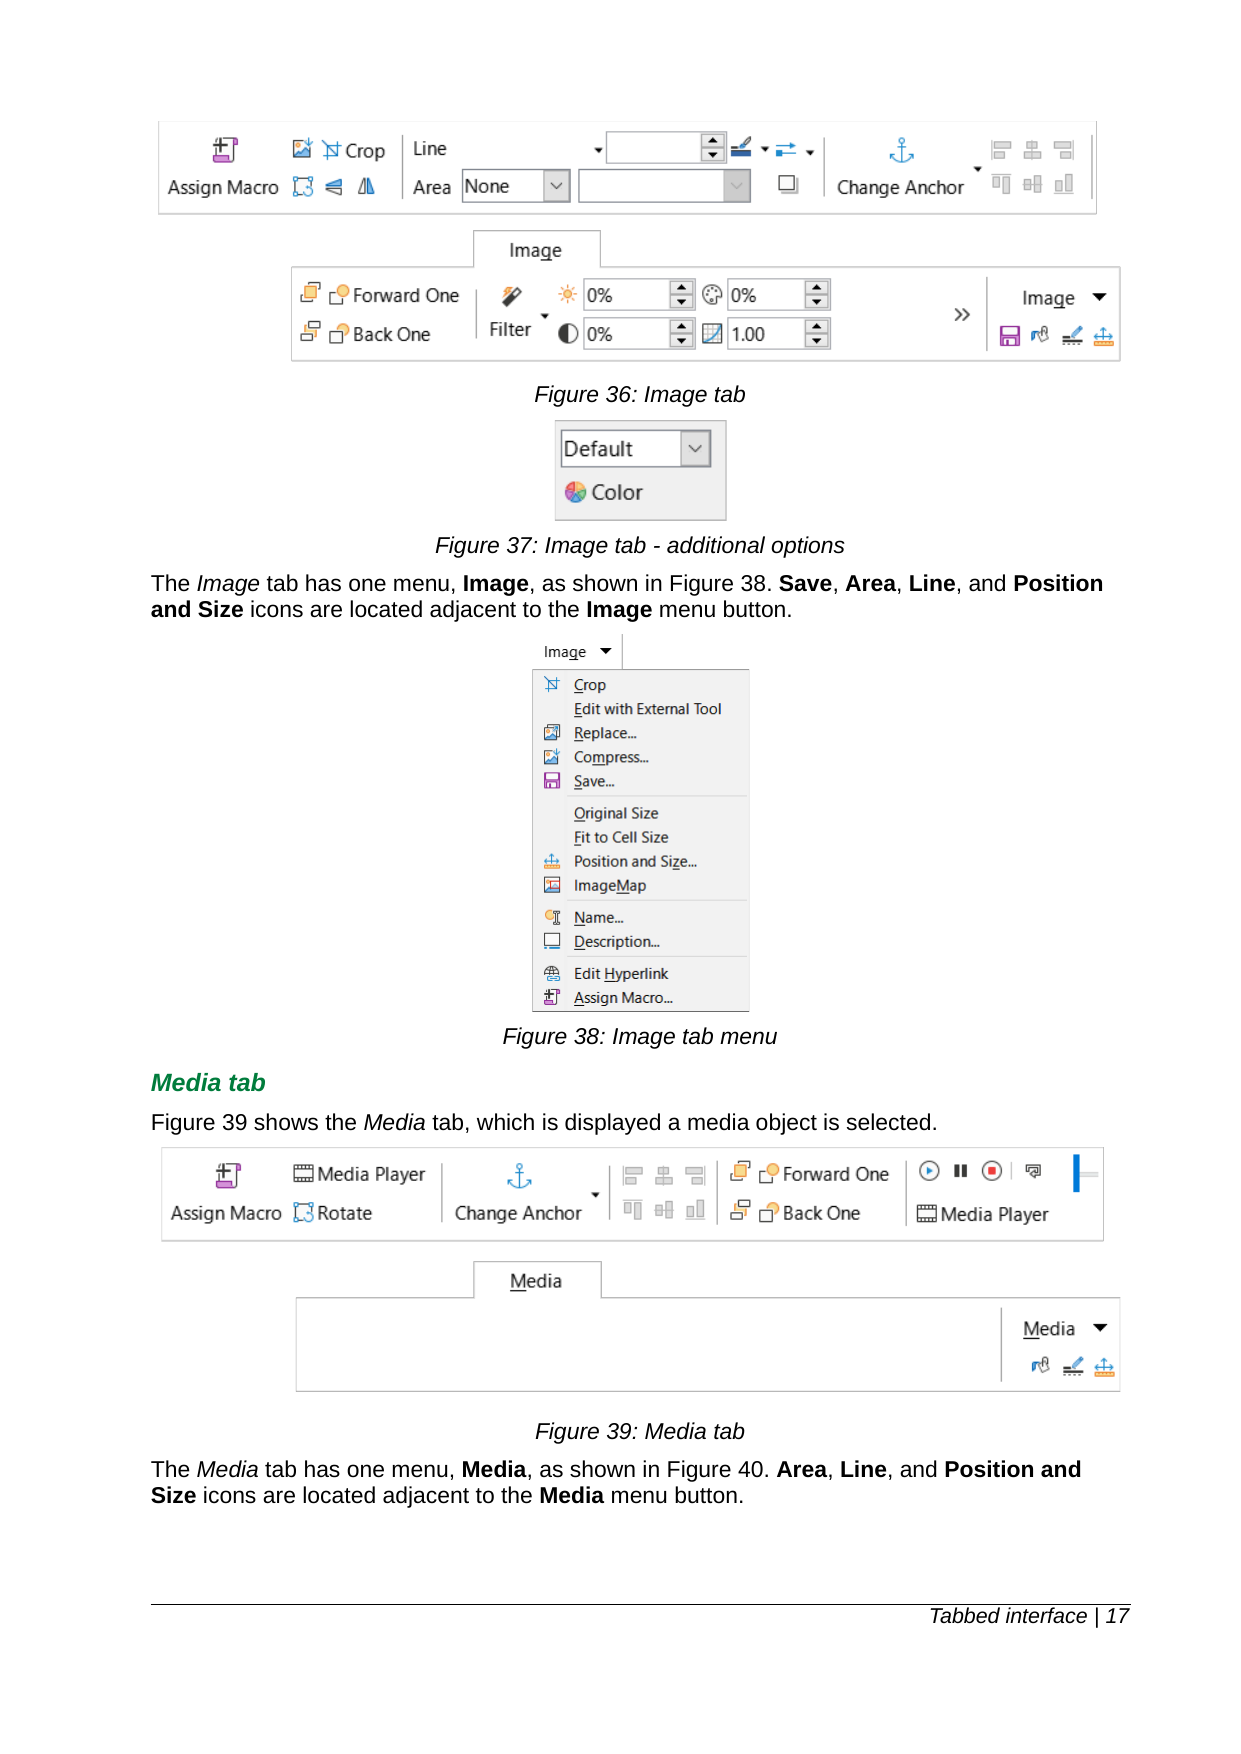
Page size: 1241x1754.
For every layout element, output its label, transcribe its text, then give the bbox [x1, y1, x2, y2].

text The Media tab has one menu, Media, as shown in Figure 40. Area, Line, and Position and Size icons are located adjacent to the Media menu button. [151, 1457, 1131, 1508]
subtitle Media tab [151, 1069, 1131, 1097]
text Figure 39: Media tab [161, 1419, 1120, 1444]
text Figure 39 shows the Media tab, which is displayed a media object is selected. [151, 1109, 1131, 1135]
text Figure 36: Image tab [158, 382, 1124, 408]
picture [532, 634, 750, 1012]
text Figure 38: Image tab menu [502, 1024, 779, 1050]
picture [554, 420, 727, 521]
picture [161, 1147, 1121, 1407]
text Figure 37: Image tab - additional options [434, 533, 847, 558]
picture [158, 121, 1124, 370]
text The Image tab has one menu, Image, as shown in Figure 38. Save, Area, Line, and Position and Size icons are located adjacent to the Image menu button. [151, 571, 1131, 622]
